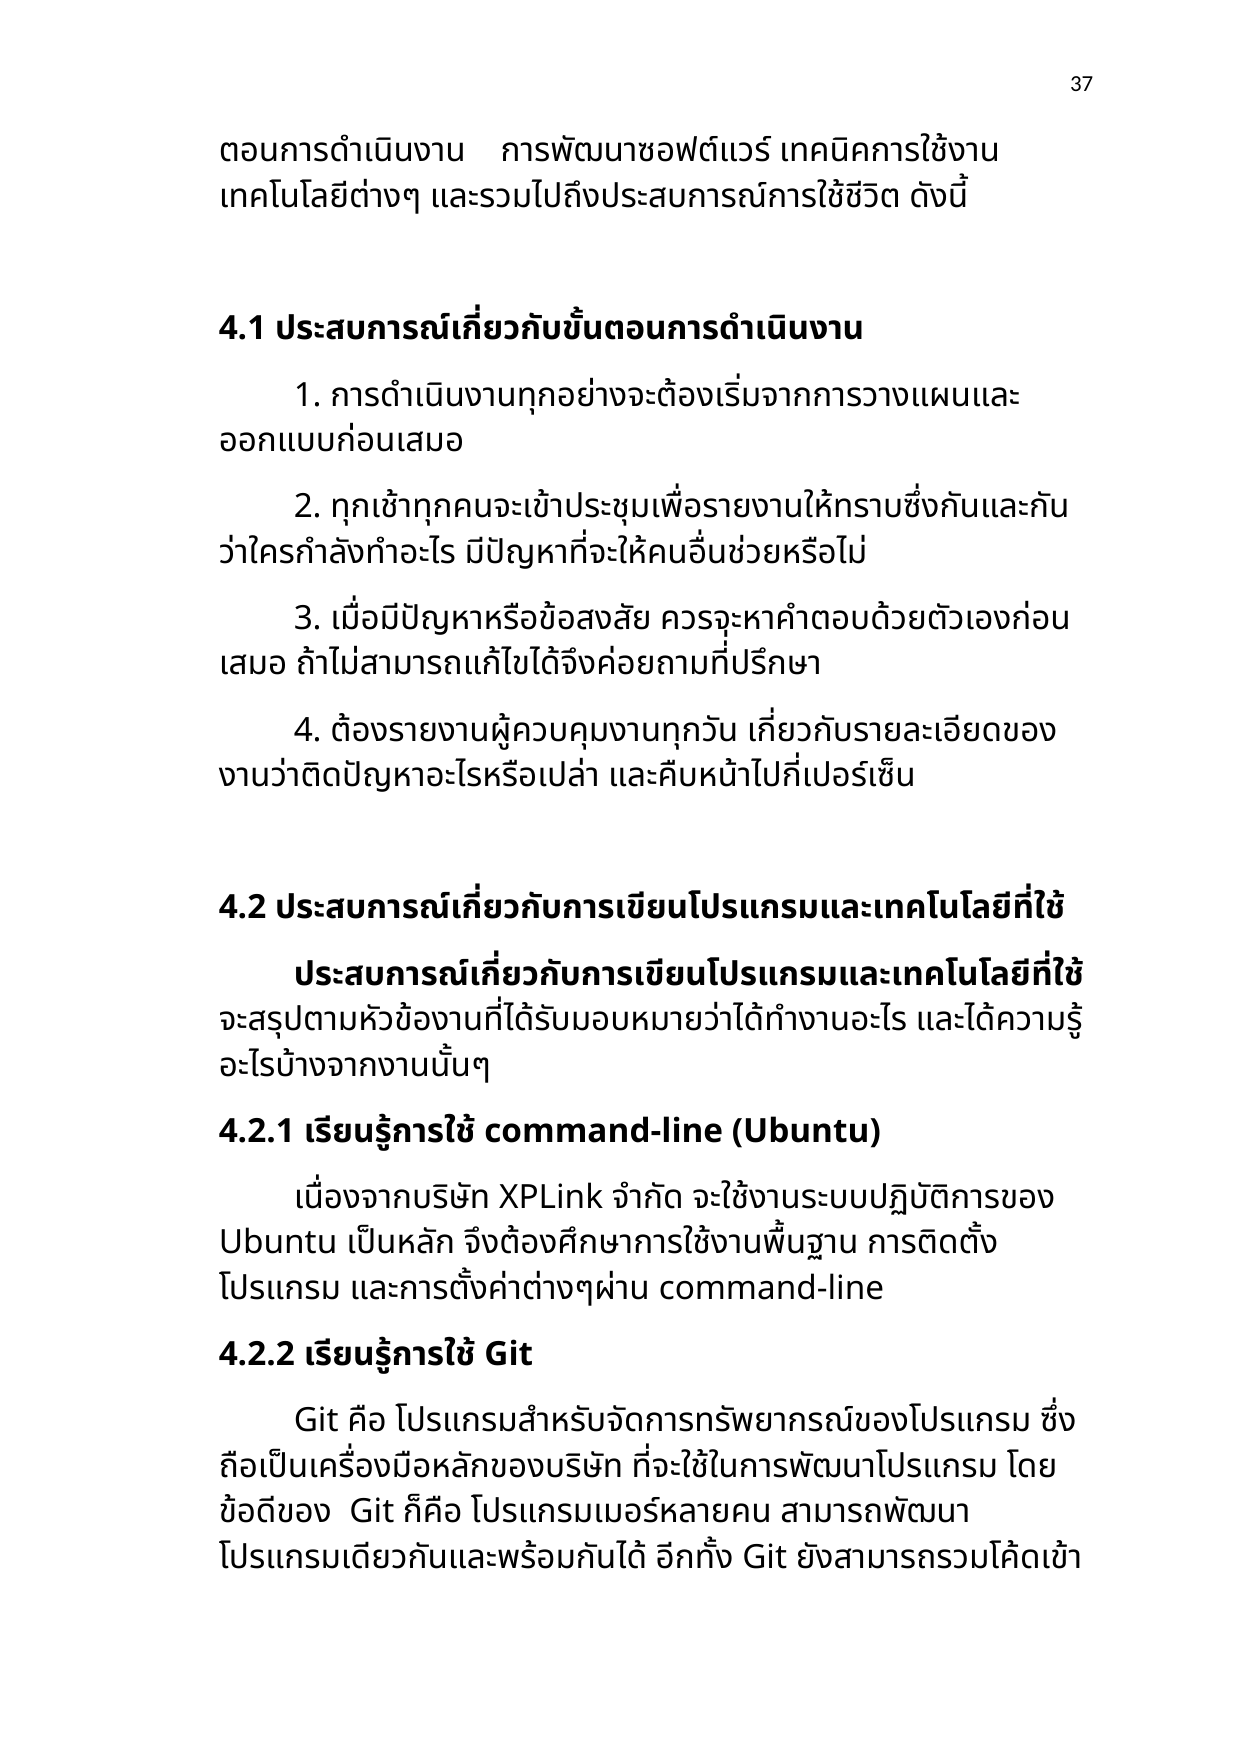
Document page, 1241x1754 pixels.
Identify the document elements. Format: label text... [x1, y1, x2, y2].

text 4.2 ประสบการณ์เกี่ยวกับการเขียนโปรแกรมและเทคโนโลยีที่ใช้ [218, 883, 1087, 929]
text 1. การดำเนินงานทุกอย่างจะต้องเริ่มจากการวางแผนและออกแบบก่อนเสมอ [218, 370, 1087, 461]
text 4. ต้องรายงานผู้ควบคุมงานทุกวัน เกี่ยวกับรายละเอียดของงานว่าติดปัญหาอะไรหรือเปล่า และคืบหน้าไปกี่เปอร์เซ็น [218, 705, 1087, 796]
text เนื่องจากบริษัท XPLink จำกัด จะใช้งานระบบปฏิบัติการของ Ubuntu เป็นหลัก จึงต้องศึกษาการใช้งานพื้นฐาน การติดตั้งโปรแกรม และการตั้งค่าต่างๆผ่าน command-line [218, 1173, 1087, 1309]
text 4.1 ประสบการณ์เกี่ยวกับขั้นตอนการดำเนินงาน [218, 304, 1087, 349]
text ประสบการณ์เกี่ยวกับการเขียนโปรแกรมและเทคโนโลยีที่ใช้ จะสรุปตามหัวข้องานที่ได้รับมอบหมายว่าได้ทำงานอะไร และได้ความรู้อะไรบ้างจากงานนั้นๆ [218, 949, 1087, 1086]
text Git คือ โปรแกรมสำหรับจัดการทรัพยากรณ์ของโปรแกรม ซึ่งถือเป็นเครื่องมือหลักของบริษัท ที่จะใช้ในการพัฒนาโปรแกรม โดยข้อดีของ Git ก็คือ โปรแกรมเมอร์หลายคน สามารถพัฒนาโปรแกรมเดียวกันและพร้อมกันได้ อีกทั้ง Git ยังสามารถรวมโค้ดเข้า [218, 1396, 1087, 1578]
text 4.2.2 เรียนรู้การใช้ Git [218, 1330, 1087, 1375]
text 2. ทุกเช้าทุกคนจะเข้าประชุมเพื่อรายงานให้ทราบซึ่งกันและกันว่าใครกำลังทำอะไร มีปัญหาที่จะให้คนอื่นช่วยหรือไม่ [218, 482, 1087, 573]
text 3. เมื่อมีปัญหาหรือข้อสงสัย ควรจะหาคำตอบด้วยตัวเองก่อนเสมอ ถ้าไม่สามารถแก้ไขได้จึงค่อยถามที่่ปรึกษา [218, 594, 1087, 684]
text 4.2.1 เรียนรู้การใช้ command-line (Ubuntu) [218, 1107, 1087, 1152]
text ตอนการดำเนินงาน การพัฒนาซอฟต์แวร์ เทคนิคการใช้งานเทคโนโลยีต่างๆ และรวมไปถึงประสบการณ์การใช้ชีวิต ดังนี้ [218, 126, 1087, 217]
